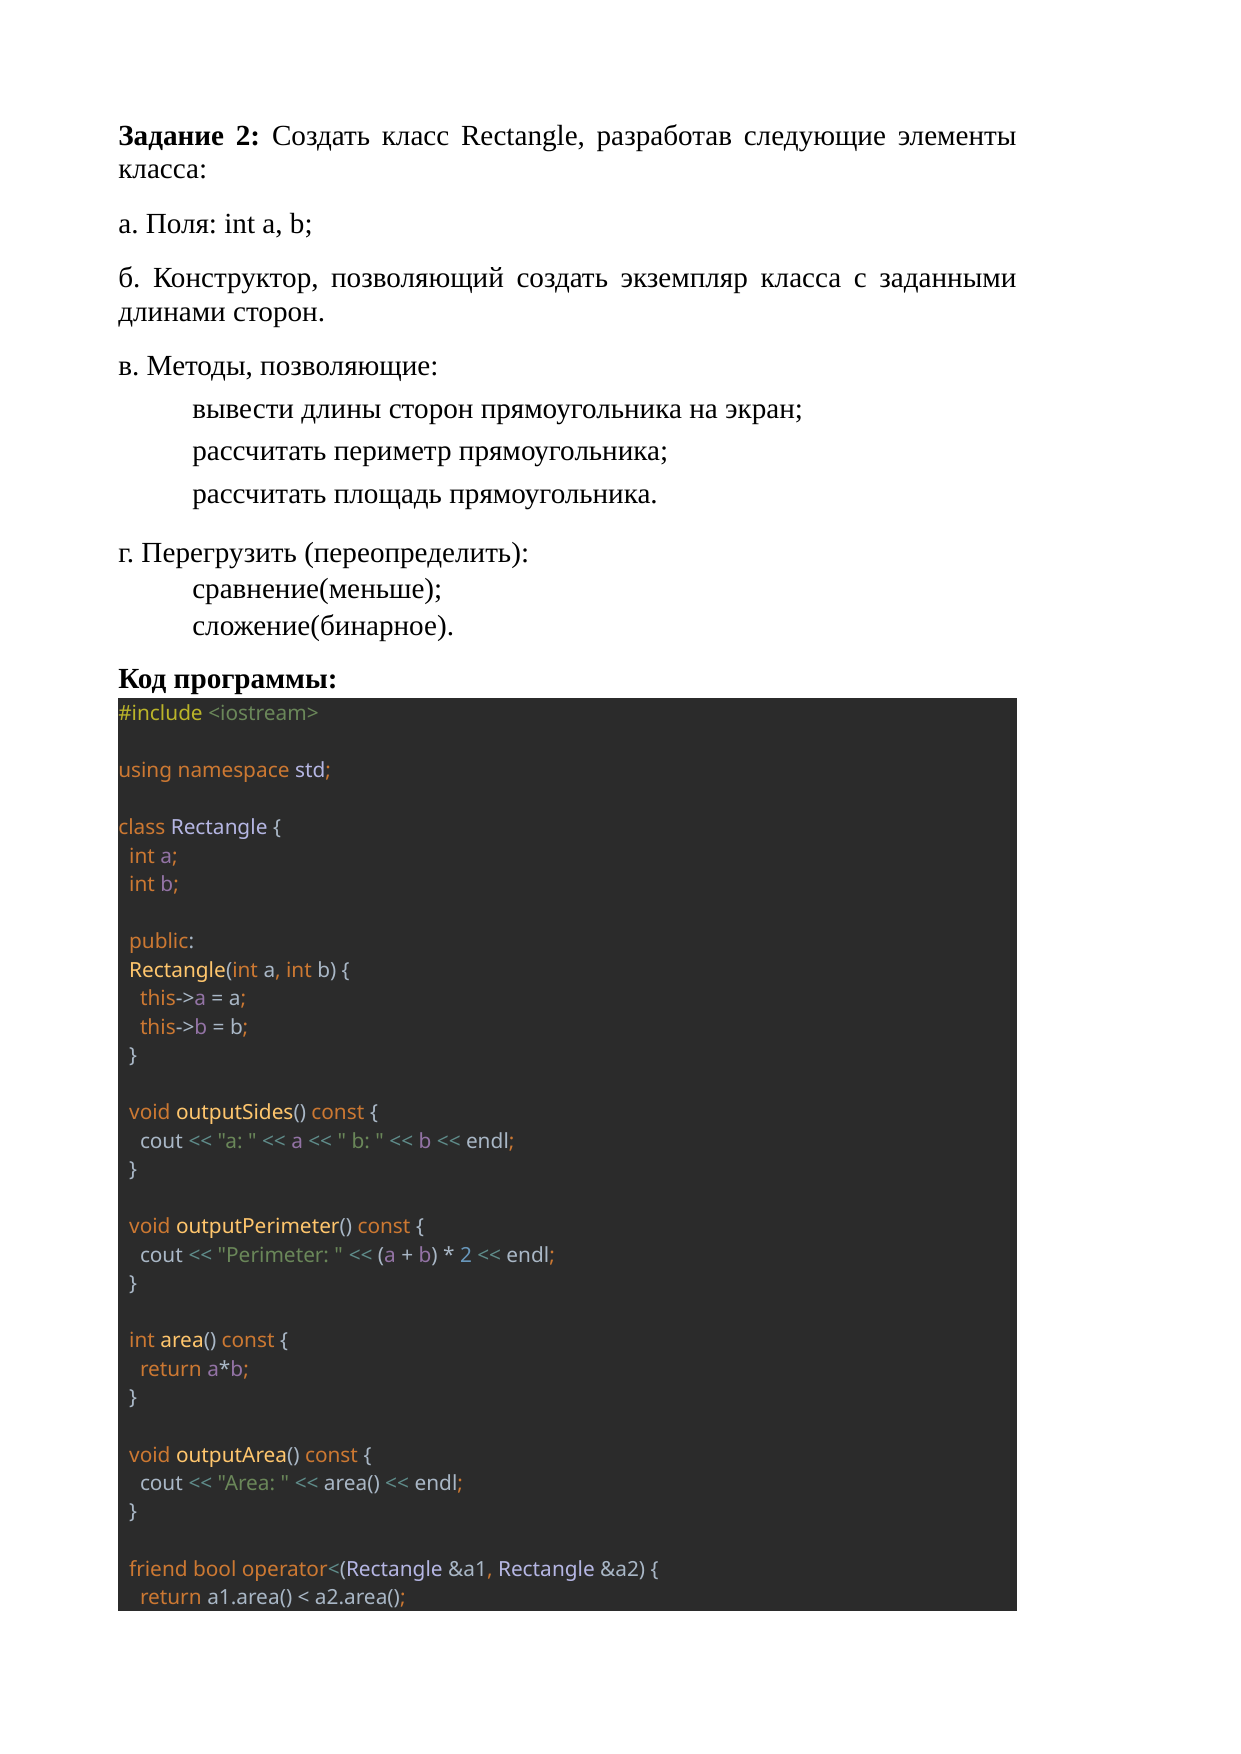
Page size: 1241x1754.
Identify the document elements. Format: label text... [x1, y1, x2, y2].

text сложение(бинарное). [118, 608, 1017, 642]
text г. Перегрузить (переопределить): [118, 535, 1017, 569]
text Задание 2: Создать класс Rectangle, разработав следующие элементы класса: [118, 118, 1017, 185]
text Код программы: [118, 662, 1017, 695]
text а. Поля: int a, b; [118, 206, 1017, 239]
text #include <iostream> using namespace std; class Rectangle { int a; int b; public: Rectangle(int a, int b) { this->a = a; this->b = b; } void outputSides() const { cout << "a: " << a << " b: " << b << endl; } void outputPerimeter() const { cout << "Perimeter: " << (a + b) * 2 << endl; } int area() const { return a*b; } void outputArea() const { cout << "Area: " << area() << endl; } friend bool operator<(Rectangle &a1, Rectangle &a2) { return a1.area() < a2.area(); [118, 698, 1017, 1611]
text вывести длины сторон прямоугольника на экран; [118, 391, 1017, 424]
text сравнение(меньше); [118, 572, 1017, 605]
text б. Конструктор, позволяющий создать экземпляр класса с заданными длинами сторон. [118, 260, 1017, 327]
text в. Методы, позволяющие: [118, 348, 1017, 382]
text рассчитать периметр прямоугольника; [118, 433, 1017, 467]
text рассчитать площадь прямоугольника. [118, 476, 1017, 509]
